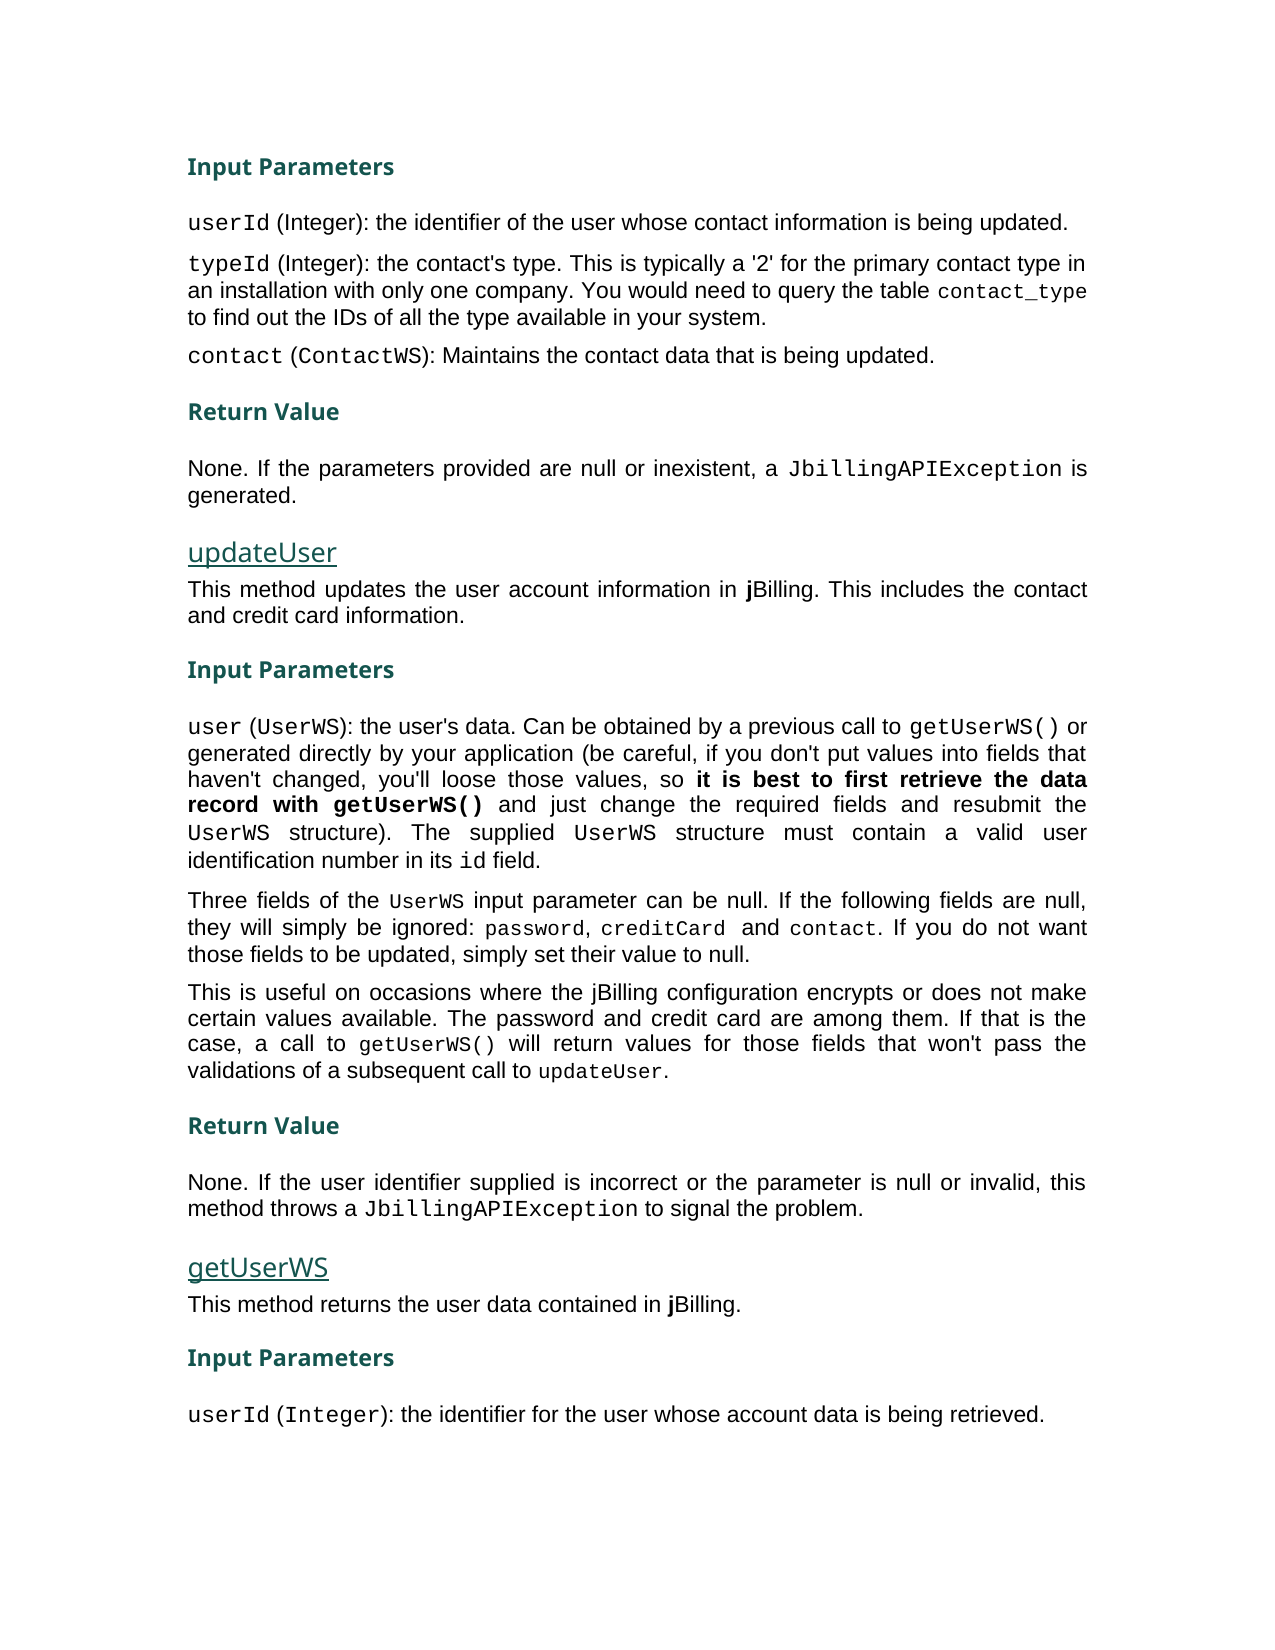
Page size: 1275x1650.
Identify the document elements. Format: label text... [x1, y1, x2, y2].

subtitle Return Value [187, 1110, 1087, 1142]
subtitle Return Value [187, 396, 1087, 427]
text This is useful on occasions where the jBilling configuration encrypts or does not make certain values available. The password and credit card are among them. If that is the case, a call to getUserWS() will return values for those fields that won't pass the validations of a subsequent call to updateUser. [187, 979, 1087, 1085]
text userId (Integer): the identifier for the user whose account data is being retrieved. [187, 1402, 1087, 1429]
text None. If the user identifier supplied is incorrect or the parameter is null or invalid, this method throws a JbillingAPIException to signal the problem. [187, 1170, 1087, 1223]
text Three fields of the UserWS input parameter can be null. If the following fields are null, they will simply be ignored: password, creditCard and contact. If you do not want those fields to be updated, simply set their value to null. [187, 887, 1087, 967]
text contact (ContactWS): Maintains the contact data that is being updated. [187, 343, 1087, 371]
text None. If the parameters provided are null or inexistent, a JbillingAPIException is generated. [187, 456, 1087, 509]
text user (UserWS): the user's data. Can be obtained by a previous call to getUserWS() or generated directly by your application (be careful, if you don't put values into fields that haven't changed, you'll loose those values, so it is best to first retrieve the data record with getUserWS() and just change the required fields and resubmit the UserWS structure). The supplied UserWS structure must contain a valid user identification number in its id field. [187, 713, 1087, 875]
subtitle updateUser [187, 534, 1087, 571]
text typeId (Integer): the contact's type. This is typically a '2' for the primary contact type in an installation with only one company. You would need to query the table contact_type to find out the IDs of all the type available in your system. [187, 250, 1087, 330]
text This method returns the user data contained in jBilling. [187, 1291, 1087, 1317]
text userId (Integer): the identifier of the user whose contact information is being updated. [187, 210, 1087, 238]
subtitle getUserWS [187, 1248, 1087, 1285]
subtitle Input Parameters [187, 1342, 1087, 1374]
subtitle Input Parameters [187, 150, 1087, 182]
text This method updates the user account information in jBilling. This includes the contact and credit card information. [187, 577, 1087, 628]
subtitle Input Parameters [187, 653, 1087, 685]
